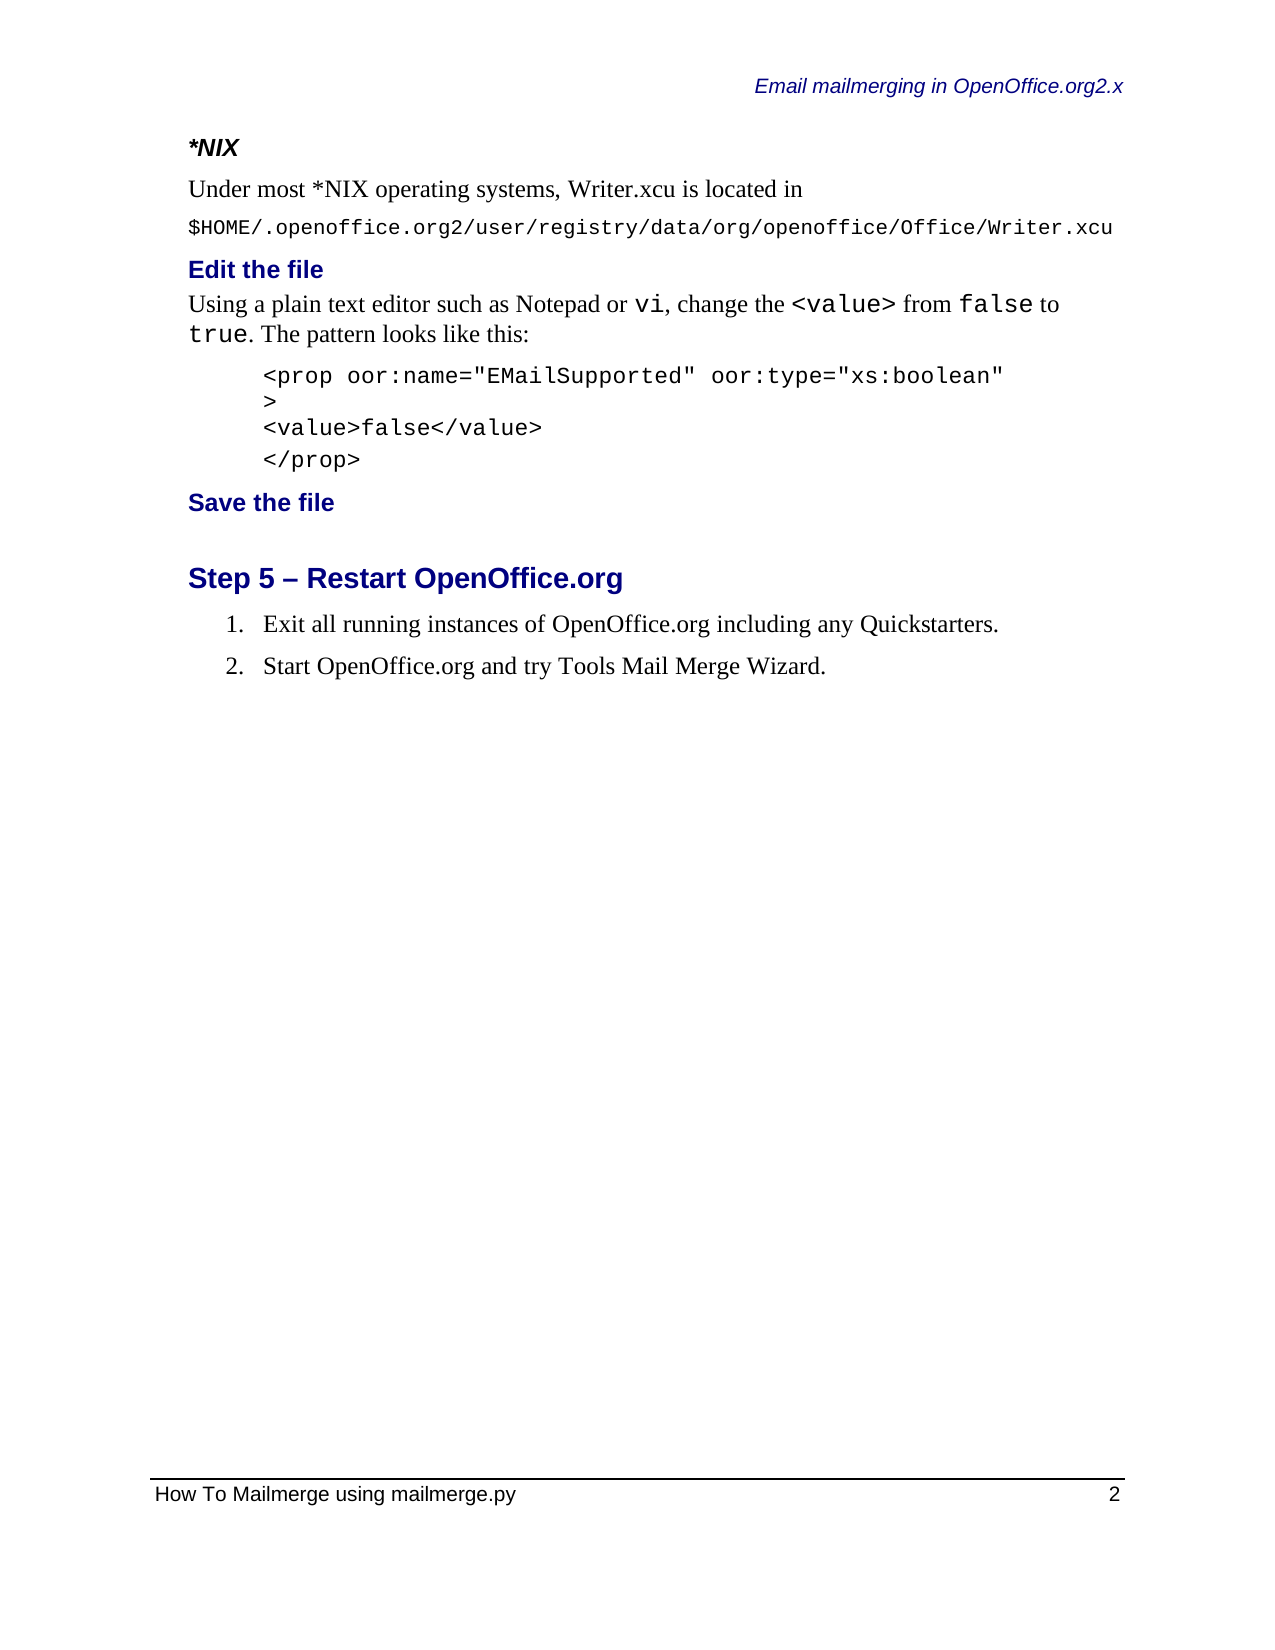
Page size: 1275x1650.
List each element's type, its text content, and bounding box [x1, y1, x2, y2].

list Start OpenOffice.org and try Tools Mail Merge Wizard. [225, 652, 1125, 680]
subtitle Step 5 – Restart OpenOffice.org [188, 562, 1125, 595]
text $HOME/.openoffice.org2/user/registry/data/org/openoffice/Office/Writer.xcu [188, 217, 1125, 241]
subtitle Save the file [188, 489, 1125, 517]
text Using a plain text editor such as Notepad or vi, change the <value> from false to true. The pattern looks like this: [188, 290, 1125, 350]
text Under most *NIX operating systems, Writer.xcu is located in [188, 174, 1125, 202]
subtitle *NIX [188, 134, 1125, 162]
subtitle Edit the file [188, 256, 1125, 284]
text <prop oor:name="EMailSupported" oor:type="xs:boolean"> <value>false</value> </prop> [263, 365, 1012, 474]
list Exit all running instances of OpenOffice.org including any Quickstarters. [225, 609, 1125, 637]
